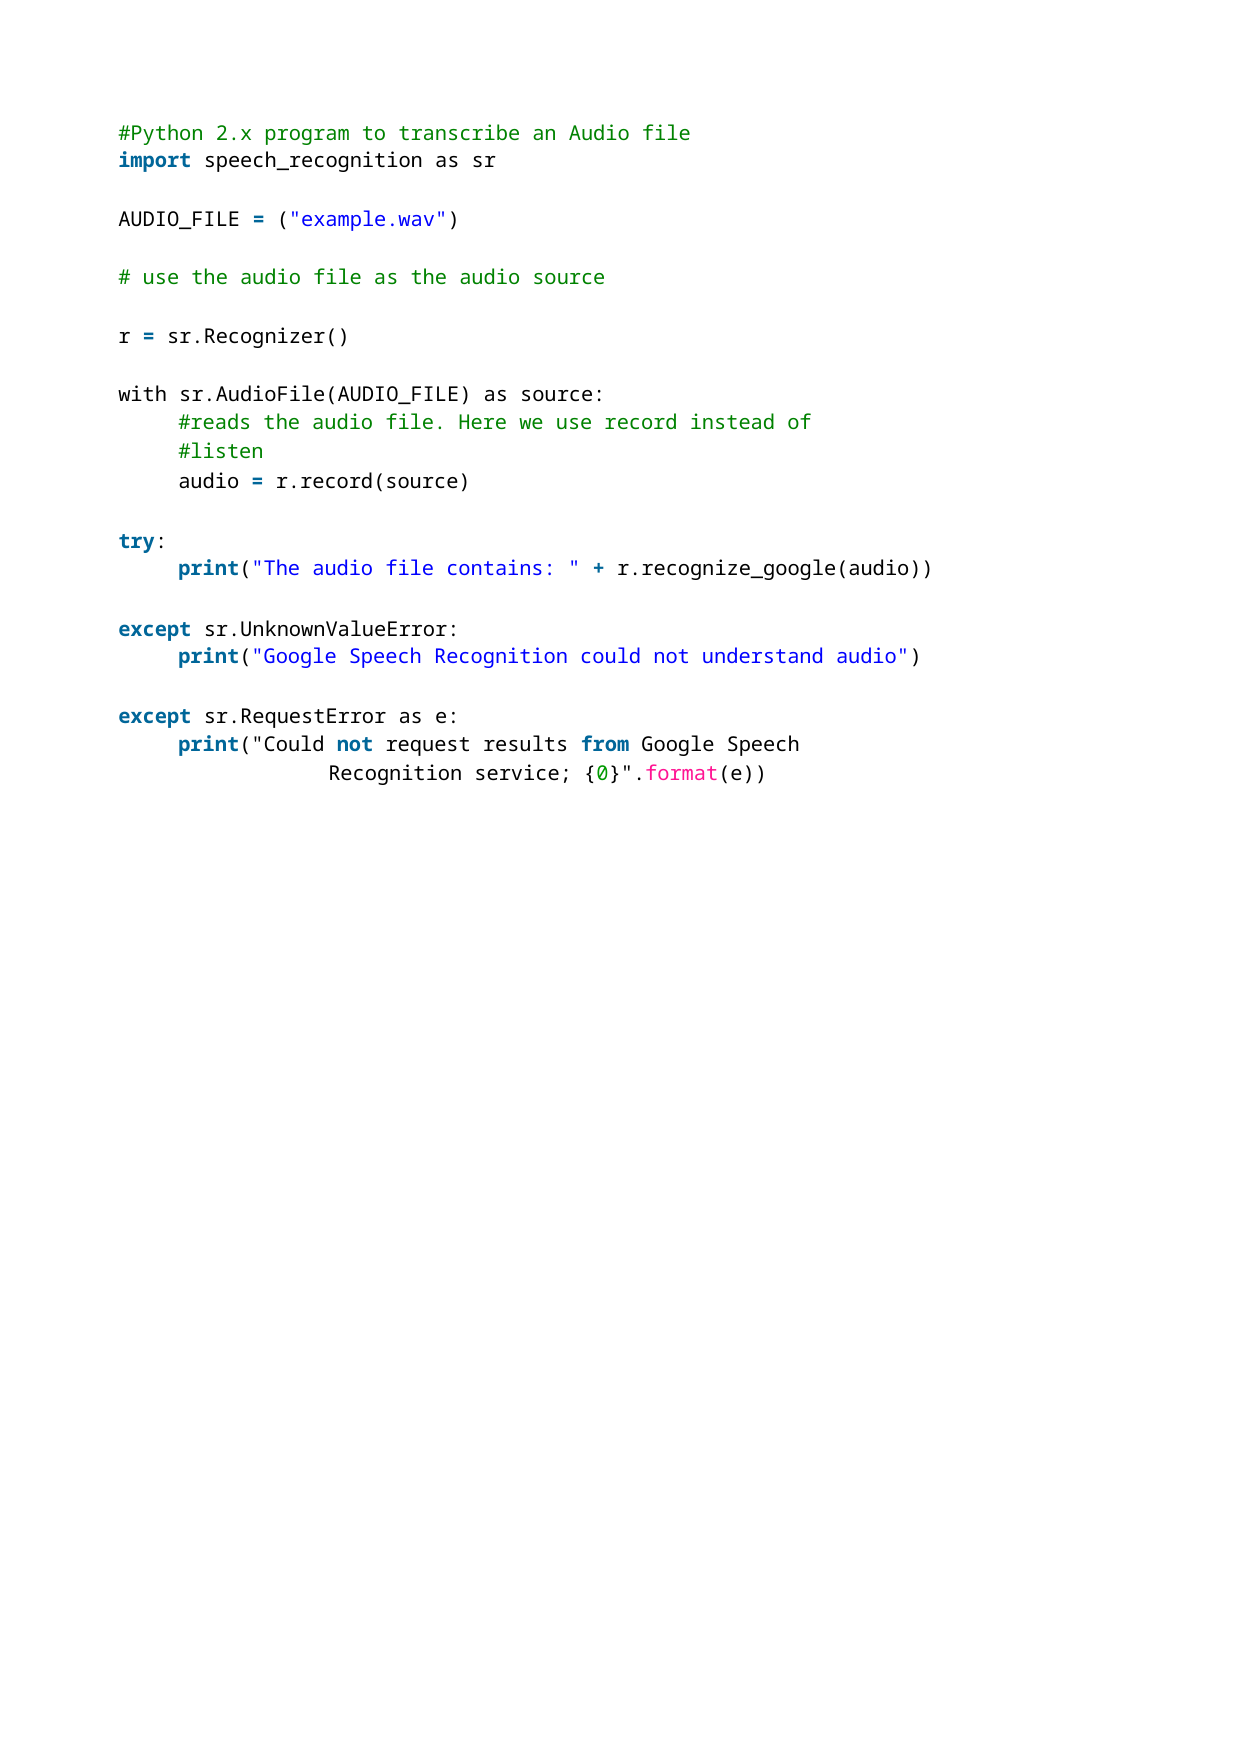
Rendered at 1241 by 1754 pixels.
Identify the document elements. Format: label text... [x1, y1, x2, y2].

text #Python 2.x program to transcribe an Audio file [118, 118, 1122, 146]
text except sr.UnknownValueError: [118, 614, 1122, 642]
text with sr.AudioFile(AUDIO_FILE) as source: [118, 380, 1122, 408]
text print("Could not request results from Google Speech [118, 730, 1122, 759]
text # use the audio file as the audio source [118, 263, 1122, 291]
text import speech_recognition as sr [118, 146, 1122, 173]
text #reads the audio file. Here we use record instead of [118, 408, 1122, 437]
text except sr.RequestError as e: [118, 702, 1122, 730]
text #listen [118, 437, 1122, 466]
text Recognition service; {0}".format(e)) [118, 759, 1122, 788]
text audio = r.record(source) [118, 466, 1122, 496]
text try: [118, 526, 1122, 554]
text AUDIO_FILE = ("example.wav") [118, 204, 1122, 232]
text r = sr.Recognizer() [118, 321, 1122, 349]
text print("The audio file contains: " + r.recognize_google(audio)) [118, 554, 1122, 583]
text print("Google Speech Recognition could not understand audio") [118, 642, 1122, 671]
